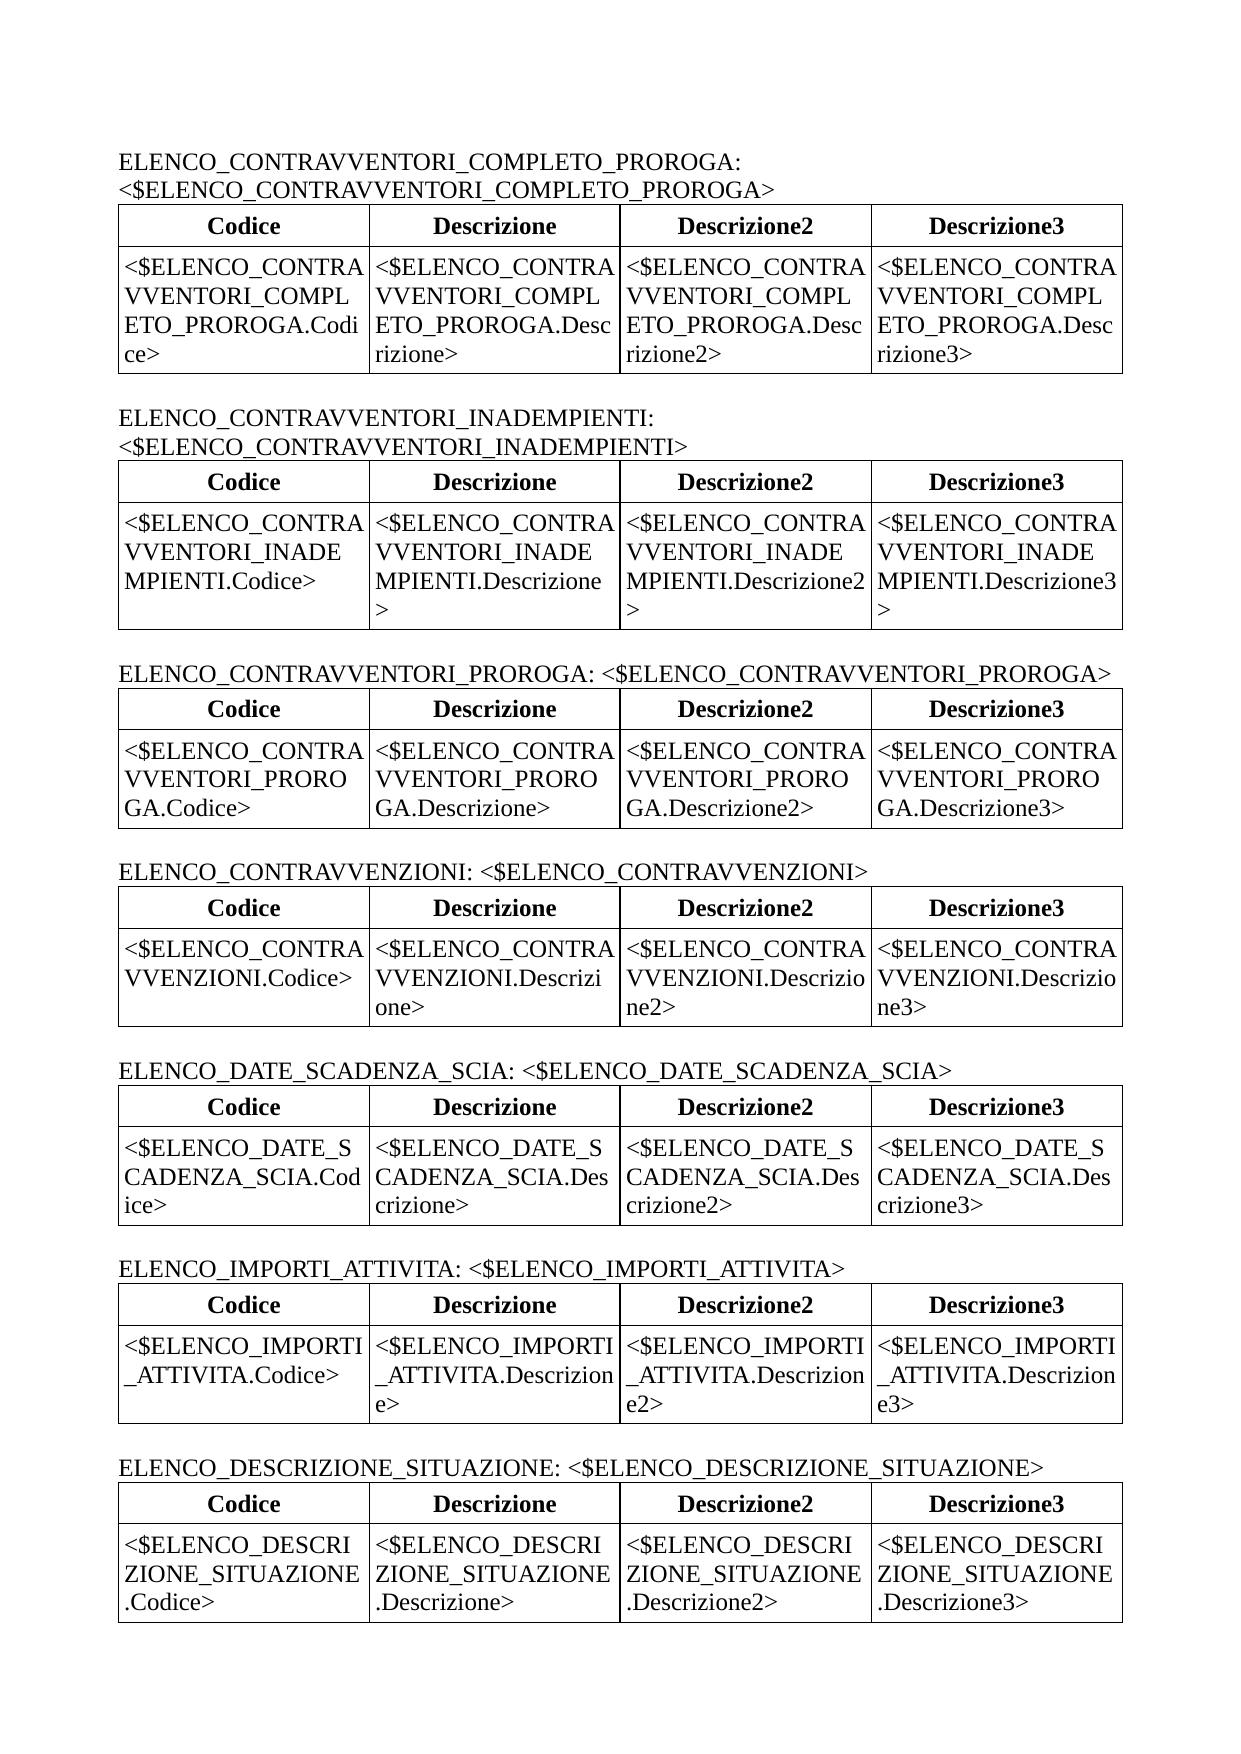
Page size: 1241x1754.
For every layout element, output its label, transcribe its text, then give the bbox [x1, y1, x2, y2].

table_header Descrizione2 [621, 887, 871, 927]
table_cell <$ELENCO_CONTRAVVENTORI_PROROGA.Codice> [119, 730, 369, 828]
table_header Descrizione3 [872, 689, 1122, 729]
text ELENCO_CONTRAVVENZIONI: <$ELENCO_CONTRAVVENZIONI> [118, 857, 1122, 886]
table_header Descrizione2 [621, 1086, 871, 1126]
table_cell <$ELENCO_CONTRAVVENTORI_INADEMPIENTI.Descrizione> [370, 503, 619, 629]
table_header Descrizione [370, 1483, 619, 1523]
table_cell <$ELENCO_CONTRAVVENTORI_COMPLETO_PROROGA.Codice> [119, 247, 369, 373]
table_cell <$ELENCO_CONTRAVVENTORI_COMPLETO_PROROGA.Descrizione3> [872, 247, 1122, 373]
table_header Descrizione3 [872, 205, 1122, 246]
table_header Codice [119, 689, 369, 729]
table_header Descrizione2 [621, 205, 871, 246]
table_header Descrizione2 [621, 689, 871, 729]
table_cell <$ELENCO_DESCRIZIONE_SITUAZIONE.Descrizione2> [621, 1524, 871, 1622]
table_cell <$ELENCO_CONTRAVVENZIONI.Codice> [119, 929, 369, 1026]
table_header Codice [119, 1086, 369, 1126]
table_cell <$ELENCO_CONTRAVVENTORI_PROROGA.Descrizione2> [621, 730, 871, 828]
table_header Descrizione3 [872, 1086, 1122, 1126]
table_cell <$ELENCO_CONTRAVVENTORI_COMPLETO_PROROGA.Descrizione> [370, 247, 619, 373]
table_header Descrizione3 [872, 461, 1122, 502]
table_cell <$ELENCO_DATE_SCADENZA_SCIA.Descrizione2> [621, 1127, 871, 1225]
table_cell <$ELENCO_CONTRAVVENTORI_PROROGA.Descrizione> [370, 730, 619, 828]
text ELENCO_DATE_SCADENZA_SCIA: <$ELENCO_DATE_SCADENZA_SCIA> [118, 1056, 1122, 1085]
table_header Descrizione3 [872, 1284, 1122, 1324]
table_cell <$ELENCO_DESCRIZIONE_SITUAZIONE.Descrizione> [370, 1524, 619, 1622]
table_cell <$ELENCO_CONTRAVVENZIONI.Descrizione3> [872, 929, 1122, 1026]
text ELENCO_CONTRAVVENTORI_PROROGA: <$ELENCO_CONTRAVVENTORI_PROROGA> [118, 659, 1122, 688]
table_header Descrizione2 [621, 1284, 871, 1324]
table_header Descrizione [370, 689, 619, 729]
text ELENCO_CONTRAVVENTORI_INADEMPIENTI: <$ELENCO_CONTRAVVENTORI_INADEMPIENTI> [118, 403, 1122, 460]
text ELENCO_DESCRIZIONE_SITUAZIONE: <$ELENCO_DESCRIZIONE_SITUAZIONE> [118, 1453, 1122, 1482]
table_cell <$ELENCO_IMPORTI_ATTIVITA.Descrizione3> [872, 1326, 1122, 1423]
table_header Descrizione [370, 461, 619, 502]
table_cell <$ELENCO_CONTRAVVENTORI_COMPLETO_PROROGA.Descrizione2> [621, 247, 871, 373]
table_cell <$ELENCO_CONTRAVVENTORI_INADEMPIENTI.Descrizione3> [872, 503, 1122, 629]
table_cell <$ELENCO_IMPORTI_ATTIVITA.Codice> [119, 1326, 369, 1423]
text ELENCO_IMPORTI_ATTIVITA: <$ELENCO_IMPORTI_ATTIVITA> [118, 1254, 1122, 1283]
table_header Codice [119, 205, 369, 246]
table_header Codice [119, 1483, 369, 1523]
table_cell <$ELENCO_DESCRIZIONE_SITUAZIONE.Codice> [119, 1524, 369, 1622]
table_cell <$ELENCO_DATE_SCADENZA_SCIA.Descrizione3> [872, 1127, 1122, 1225]
table_header Descrizione [370, 205, 619, 246]
table_header Codice [119, 1284, 369, 1324]
table_cell <$ELENCO_CONTRAVVENTORI_PROROGA.Descrizione3> [872, 730, 1122, 828]
table_header Descrizione2 [621, 461, 871, 502]
table_cell <$ELENCO_CONTRAVVENZIONI.Descrizione> [370, 929, 619, 1026]
table_header Descrizione3 [872, 1483, 1122, 1523]
table_cell <$ELENCO_IMPORTI_ATTIVITA.Descrizione2> [621, 1326, 871, 1423]
table_header Codice [119, 461, 369, 502]
table_header Codice [119, 887, 369, 927]
table_header Descrizione [370, 887, 619, 927]
table_header Descrizione2 [621, 1483, 871, 1523]
text ELENCO_CONTRAVVENTORI_COMPLETO_PROROGA: <$ELENCO_CONTRAVVENTORI_COMPLETO_PROROGA> [118, 147, 1122, 204]
table_cell <$ELENCO_CONTRAVVENTORI_INADEMPIENTI.Codice> [119, 503, 369, 629]
table_header Descrizione [370, 1284, 619, 1324]
table_cell <$ELENCO_IMPORTI_ATTIVITA.Descrizione> [370, 1326, 619, 1423]
table_header Descrizione3 [872, 887, 1122, 927]
table_cell <$ELENCO_DESCRIZIONE_SITUAZIONE.Descrizione3> [872, 1524, 1122, 1622]
table_cell <$ELENCO_DATE_SCADENZA_SCIA.Codice> [119, 1127, 369, 1225]
table_header Descrizione [370, 1086, 619, 1126]
table_cell <$ELENCO_CONTRAVVENZIONI.Descrizione2> [621, 929, 871, 1026]
table_cell <$ELENCO_CONTRAVVENTORI_INADEMPIENTI.Descrizione2> [621, 503, 871, 629]
table_cell <$ELENCO_DATE_SCADENZA_SCIA.Descrizione> [370, 1127, 619, 1225]
